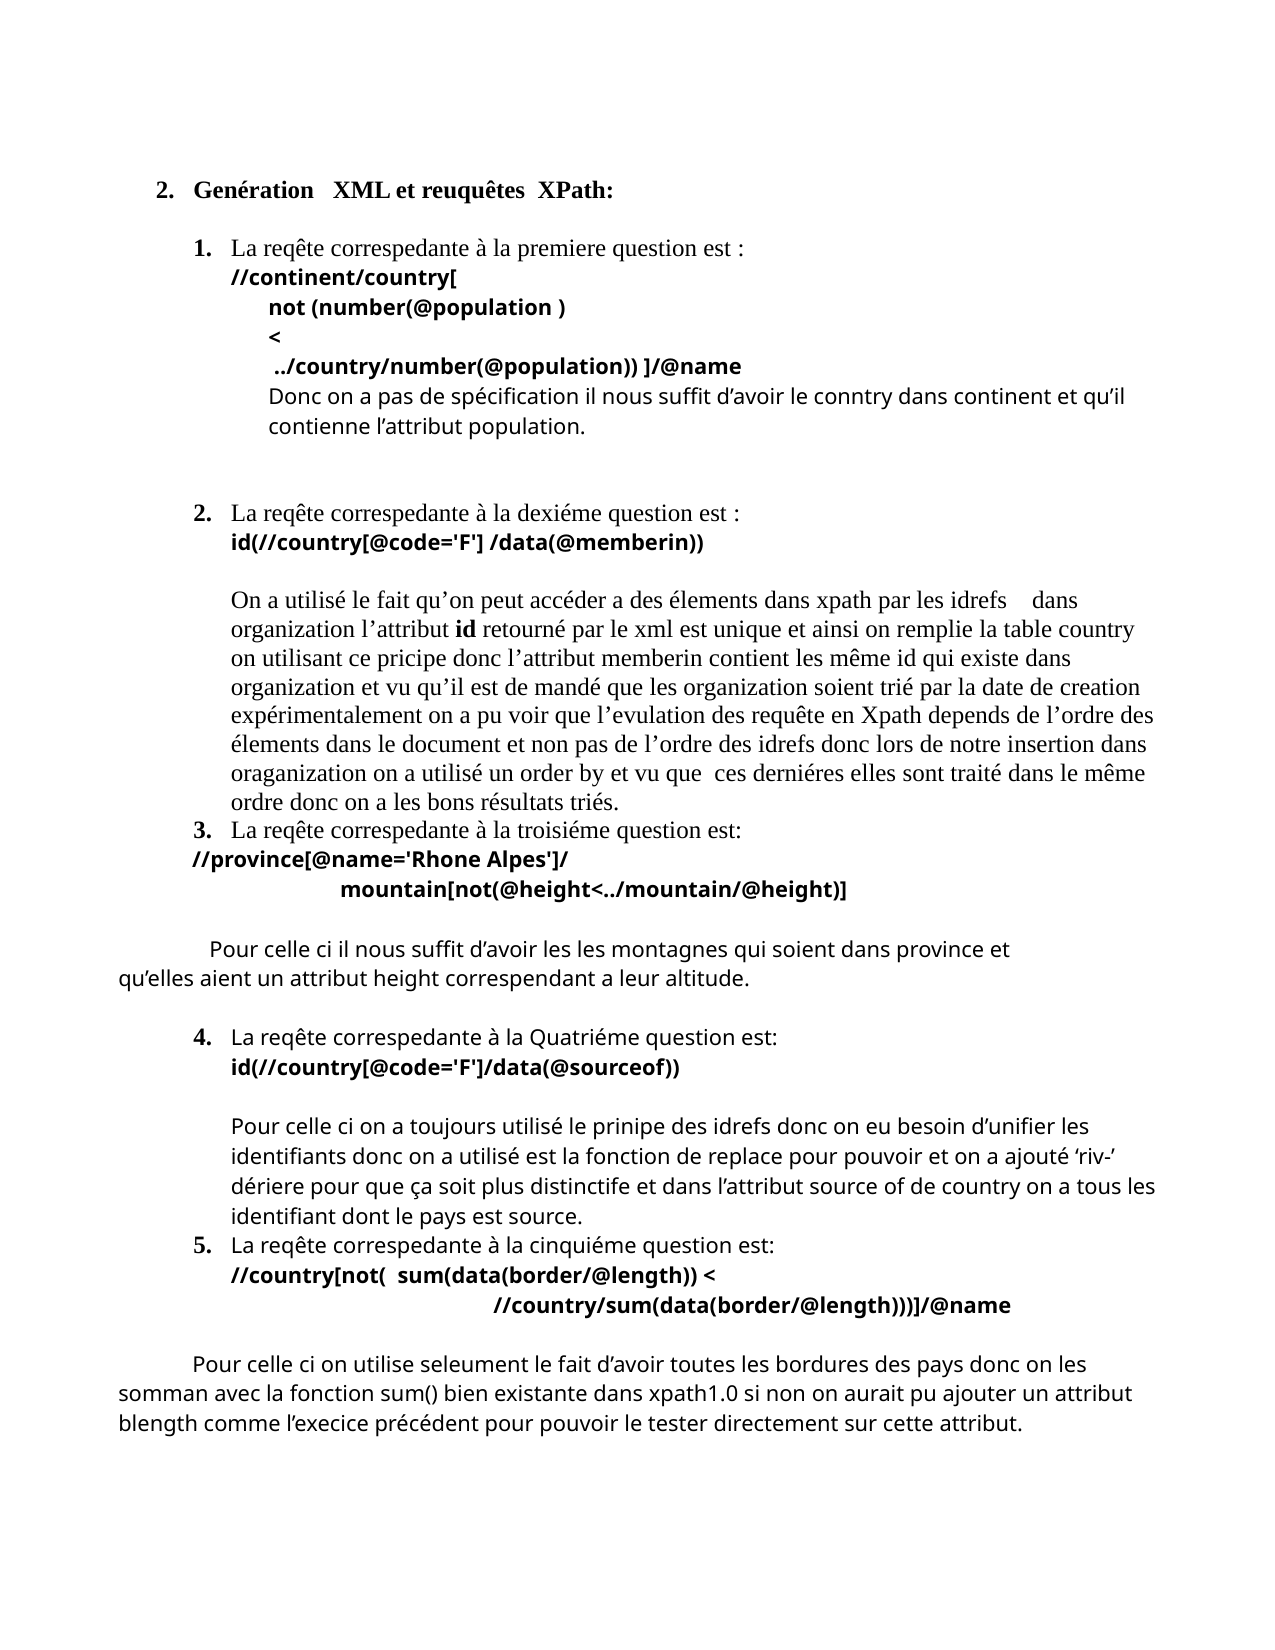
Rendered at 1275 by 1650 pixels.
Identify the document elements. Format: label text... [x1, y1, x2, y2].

text Pour celle ci il nous suffit d’avoir les les montagnes qui soient dans province et qu’elles aient un attribut height correspendant a leur altitude. [118, 933, 1157, 993]
list La reqête correspedante à la Quatriéme question est: [193, 1022, 1157, 1052]
list On a utilisé le fait qu’on peut accéder a des élements dans xpath par les idrefs dans organization l’attribut id retourné par le xml est unique et ainsi on remplie la table country on utilisant ce pricipe donc l’attribut memberin contient les même id qui existe dans organization et vu qu’il est de mandé que les organization soient trié par la date de creation expérimentalement on a pu voir que l’evulation des requête en Xpath depends de l’ordre des élements dans le document et non pas de l’ordre des idrefs donc lors de notre insertion dans oraganization on a utilisé un order by et vu que ces derniéres elles sont traité dans le même ordre donc on a les bons résultats triés. [193, 585, 1157, 815]
list Pour celle ci on a toujours utilisé le prinipe des idrefs donc on eu besoin d’unifier les identifiants donc on a utilisé est la fonction de replace pour pouvoir et on a ajouté ‘riv-’ dériere pour que ça soit plus distinctife et dans l’attribut source of de country on a tous les identifiant dont le pays est source. [193, 1111, 1157, 1230]
list //country[not( sum(data(border/@length)) < [193, 1260, 1157, 1290]
list < [231, 321, 1157, 351]
list not (number(@population ) [231, 292, 1157, 321]
list Donc on a pas de spécification il nous suffit d’avoir le conntry dans continent et qu’il contienne l’attribut population. [231, 381, 1157, 441]
text mountain[not(@height<../mountain/@height)] [118, 874, 1157, 904]
list La reqête correspedante à la premiere question est : [193, 233, 1157, 262]
list La reqête correspedante à la troisiéme question est: [193, 815, 1157, 844]
text Pour celle ci on utilise seleument le fait d’avoir toutes les bordures des pays donc on les somman avec la fonction sum() bien existante dans xpath1.0 si non on aurait pu ajouter un attribut blength comme l’execice précédent pour pouvoir le tester directement sur cette attribut. [118, 1348, 1157, 1438]
text //province[@name='Rhone Alpes']/ [118, 844, 1157, 874]
list //country/sum(data(border/@length)))]/@name [456, 1290, 1157, 1320]
list La reqête correspedante à la dexiéme question est : [193, 498, 1157, 527]
list La reqête correspedante à la cinquiéme question est: [193, 1230, 1157, 1260]
list //continent/country[ [193, 262, 1157, 292]
list id(//country[@code='F']/data(@sourceof)) [193, 1052, 1157, 1081]
list ../country/number(@population)) ]/@name [231, 351, 1157, 381]
list id(//country[@code='F'] /data(@memberin)) [193, 527, 1157, 557]
list Genération XML et reuquêtes XPath: [156, 176, 1157, 204]
